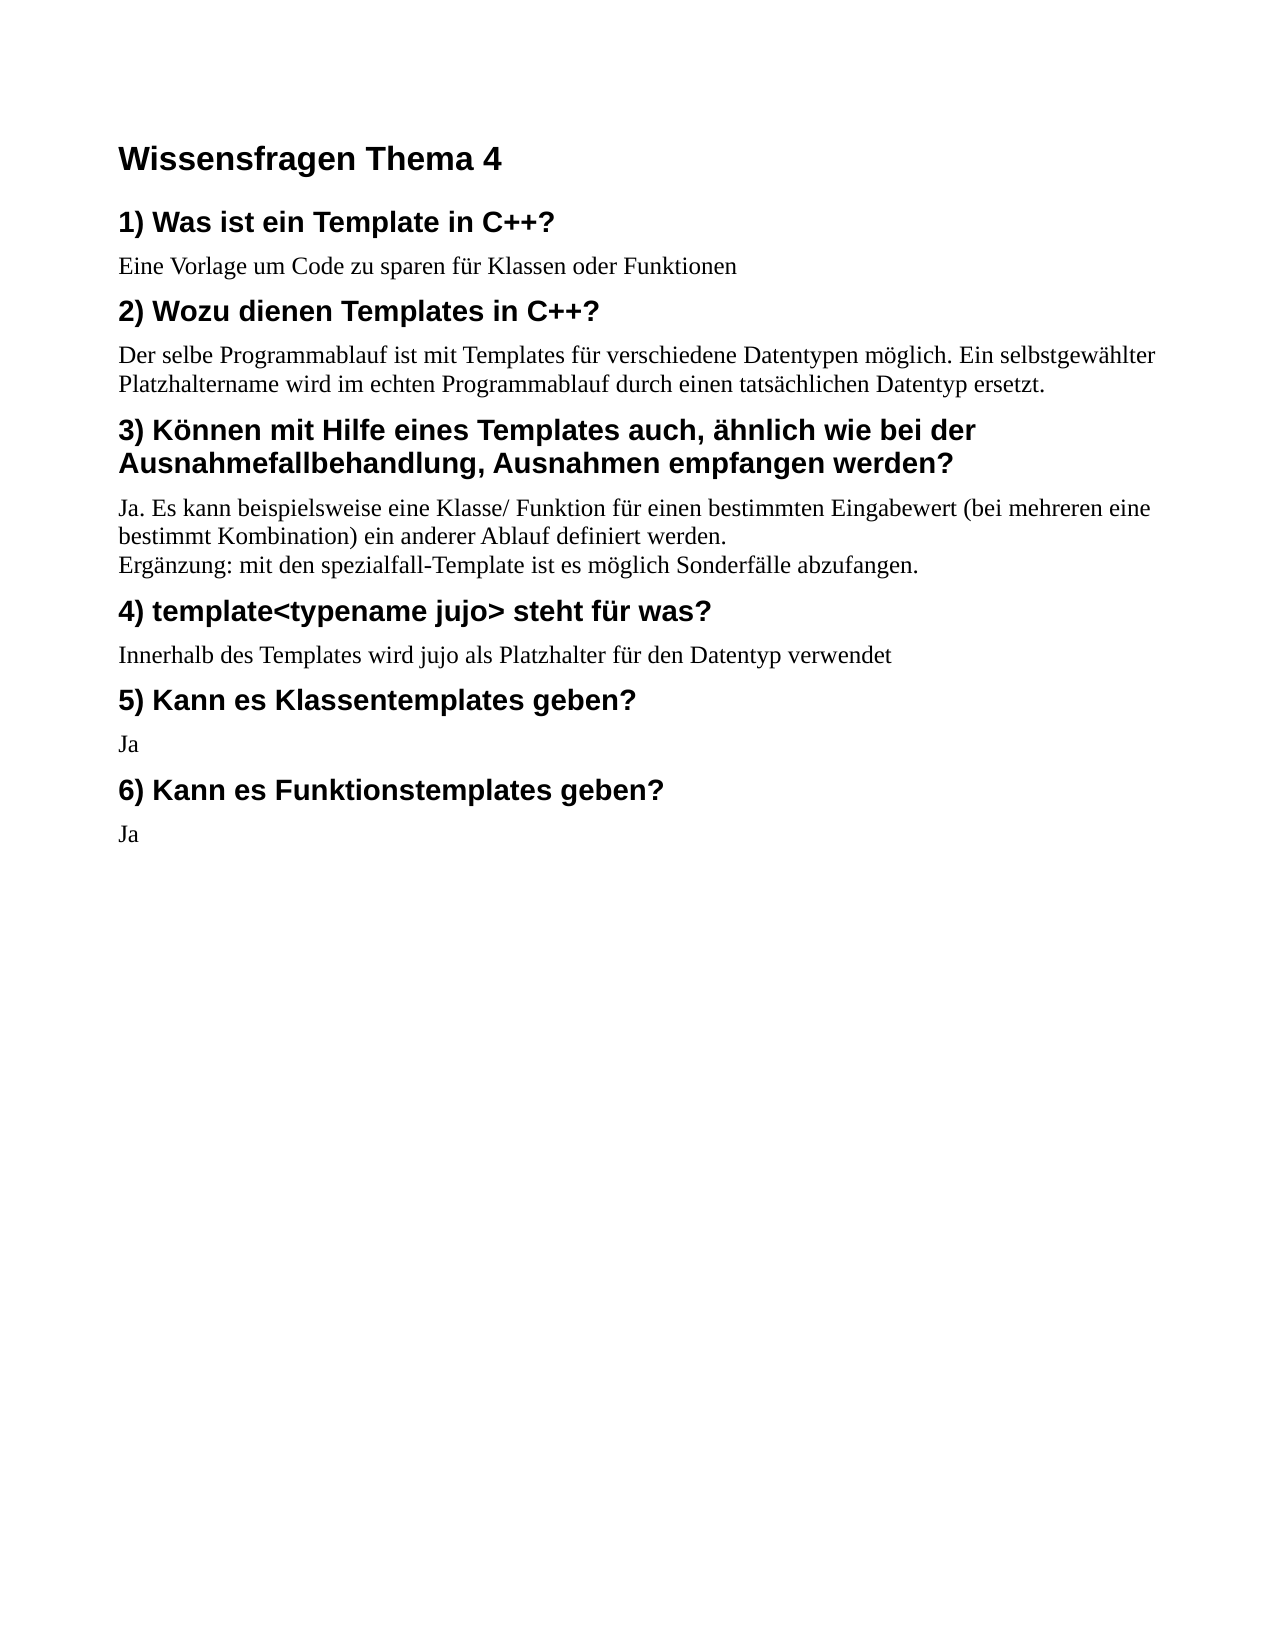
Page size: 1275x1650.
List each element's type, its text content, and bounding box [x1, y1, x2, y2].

subtitle 6) Kann es Funktionstemplates geben? [118, 773, 1157, 806]
text Innerhalb des Templates wird jujo als Platzhalter für den Datentyp verwendet [118, 640, 1157, 668]
subtitle 4) template<typename jujo> steht für was? [118, 593, 1157, 627]
subtitle 5) Kann es Klassentemplates geben? [118, 683, 1157, 717]
subtitle 1) Was ist ein Template in C++? [118, 205, 1157, 238]
text Ergänzung: mit den spezialfall-Template ist es möglich Sonderfälle abzufangen. [118, 550, 1157, 579]
text Eine Vorlage um Code zu sparen für Klassen oder Funktionen [118, 251, 1157, 280]
text Ja. Es kann beispielsweise eine Klasse/ Funktion für einen bestimmten Eingabewert (bei mehreren eine bestimmt Kombination) ein anderer Ablauf definiert werden. [118, 493, 1157, 550]
subtitle 2) Wozu dienen Templates in C++? [118, 294, 1157, 328]
text Der selbe Programmablauf ist mit Templates für verschiedene Datentypen möglich. Ein selbstgewählter Platzhaltername wird im echten Programmablauf durch einen tatsächlichen Datentyp ersetzt. [118, 341, 1157, 398]
subtitle 3) Können mit Hilfe eines Templates auch, ähnlich wie bei der Ausnahmefallbehandlung, Ausnahmen empfangen werden? [118, 413, 1157, 480]
text Ja [118, 819, 1157, 848]
text Ja [118, 729, 1157, 758]
subtitle Wissensfragen Thema 4 [118, 139, 1157, 178]
